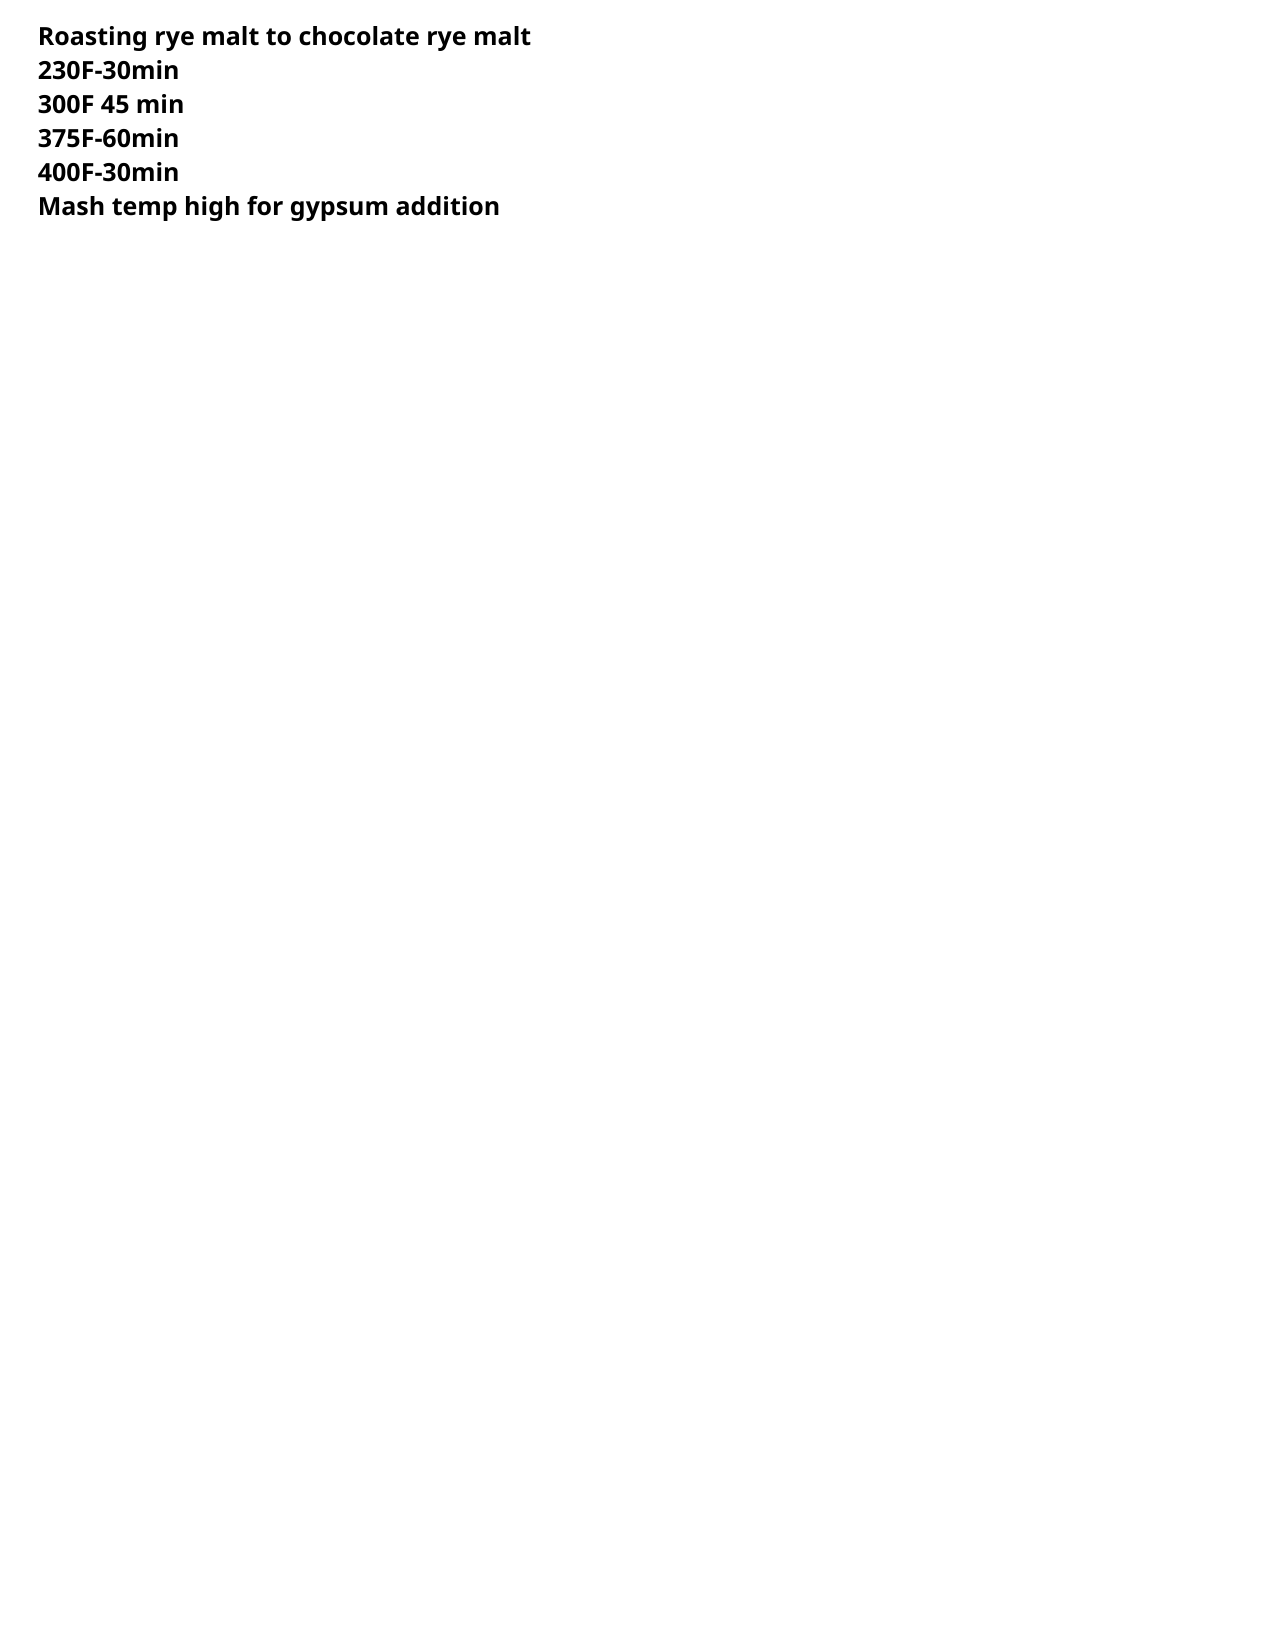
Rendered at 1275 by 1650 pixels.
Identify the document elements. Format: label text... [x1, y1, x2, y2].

text 300F 45 min [38, 87, 1237, 121]
text 375F-60min [38, 121, 1237, 155]
text 400F-30min [38, 155, 1237, 189]
text Mash temp high for gypsum addition [38, 189, 1237, 223]
text Roasting rye malt to chocolate rye malt [38, 19, 1237, 53]
text 230F-30min [38, 53, 1237, 87]
